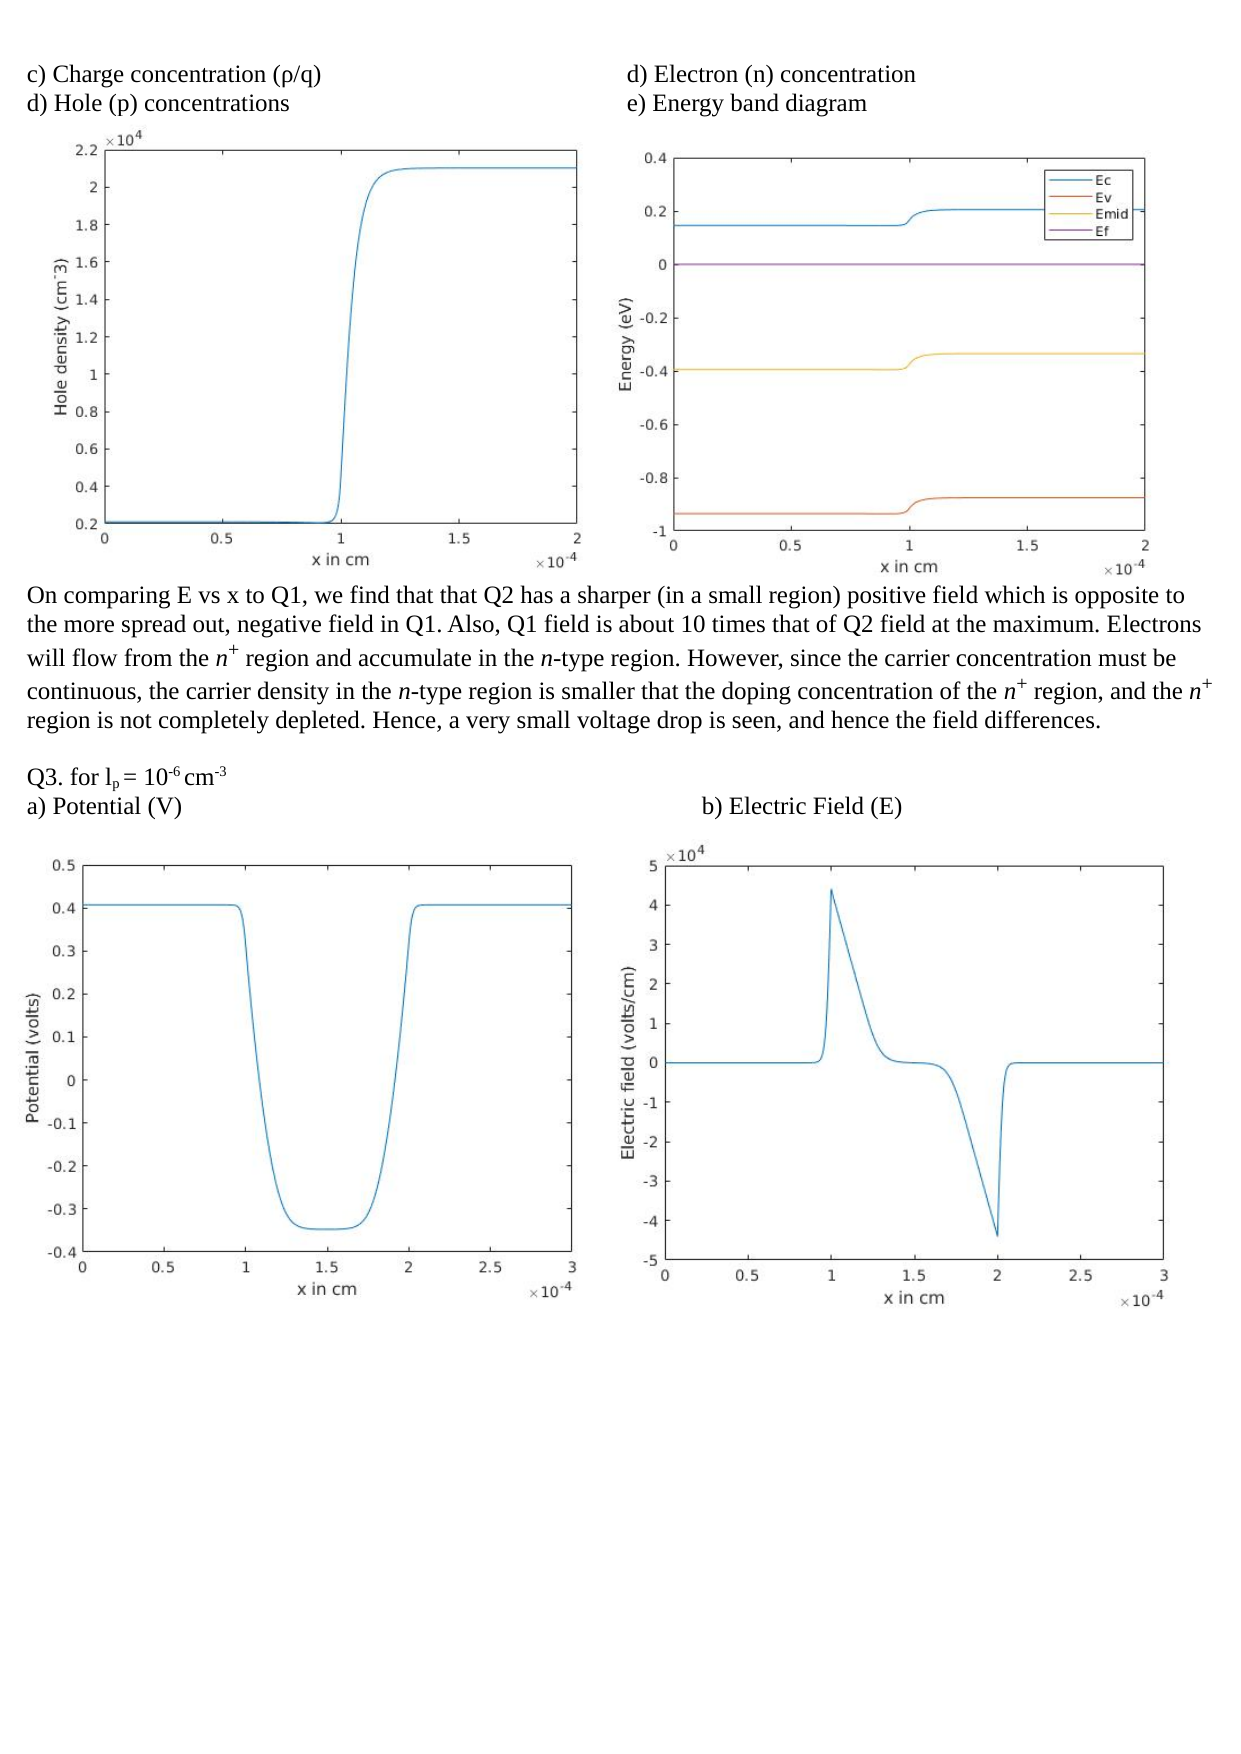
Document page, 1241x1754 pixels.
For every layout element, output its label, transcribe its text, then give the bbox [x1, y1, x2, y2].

text a) Potential (V) b) Electric Field (E) [27, 791, 1214, 820]
text Q3. for lp = 10-6 cm-3 [27, 762, 1214, 791]
text d) Hole (p) concentrations e) Energy band diagram [27, 88, 1214, 117]
text c) Charge concentration (ρ/q) d) Electron (n) concentration [27, 59, 1214, 88]
picture [25, 116, 1203, 581]
text On comparing E vs x to Q1, we find that that Q2 has a sharper (in a small region) positive field which is opposite to the more spread out, negative field in Q1. Also, Q1 field is about 10 times that of Q2 field at the maximum. Electrons will flow from the n+ region and accumulate in the n-type region. However, since the carrier concentration must be continuous, the carrier density in the n-type region is smaller that the doping concentration of the n+ region, and the n+ region is not completely depleted. Hence, a very small voltage drop is seen, and hence the field differences. [27, 117, 1214, 734]
picture [0, 830, 1225, 1313]
